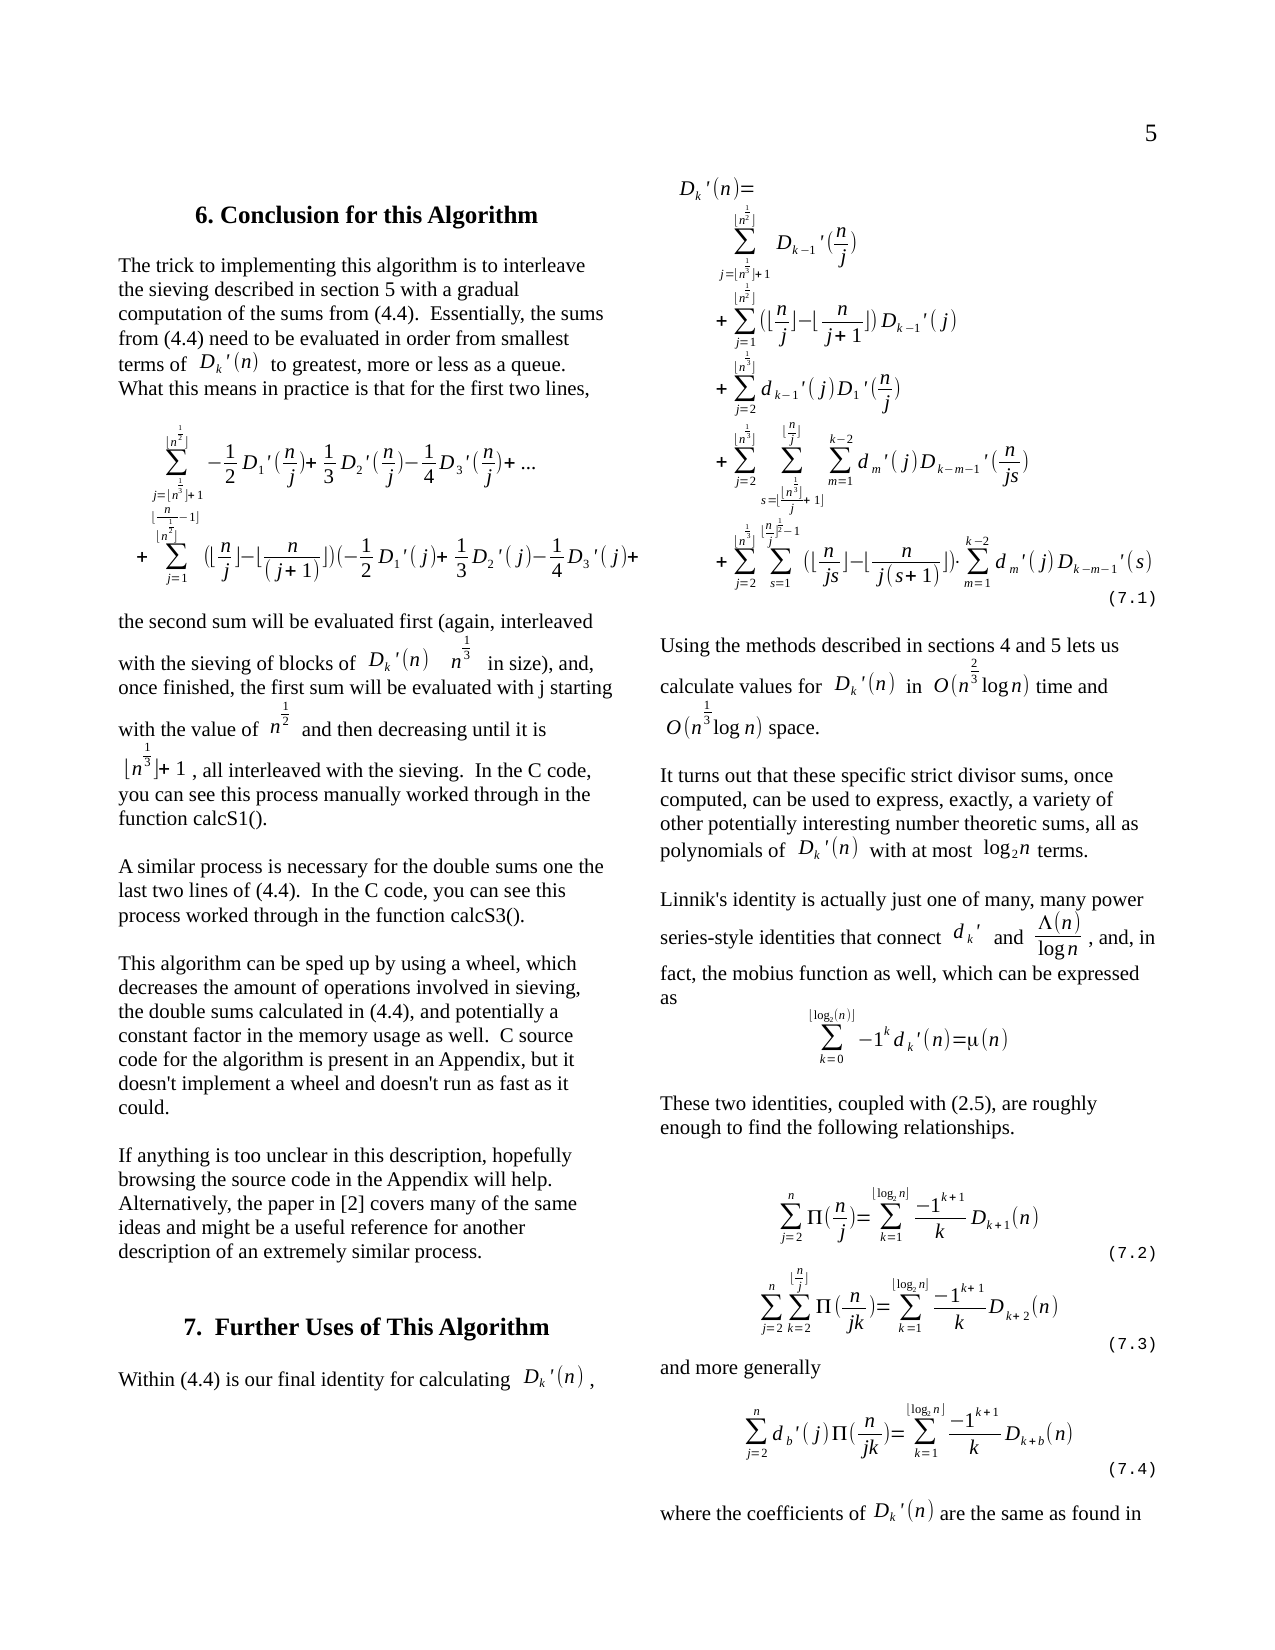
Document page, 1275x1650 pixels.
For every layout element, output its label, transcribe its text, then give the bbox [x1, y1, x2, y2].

text (7.2) [660, 1245, 1157, 1264]
text the second sum will be evaluated first (again, interleaved with the sieving of blocks of in size), and, once finished, the first sum will be evaluated with j starting with the value of and then decreasing until it is , all interleaved with the sieving. In the C code, you can see this process manually worked through in the function calcS1(). [118, 609, 615, 830]
text It turns out that these specific strict divisor sums, once computed, can be used to express, exactly, a variety of other potentially interesting number theoretic sums, all as polynomials of with at most terms. [660, 763, 1157, 862]
text where the coefficients ofare the same as found in [660, 1498, 1157, 1525]
text (7.1) [660, 590, 1157, 609]
text The trick to implementing this algorithm is to interleave the sieving described in section 5 with a gradual computation of the sums from (4.4). Essentially, the sums from (4.4) need to be evaluated in order from smallest terms of to greatest, more or less as a queue. What this means in practice is that for the first two lines, [118, 253, 615, 400]
text Within (4.4) is our final identity for calculating , [118, 1364, 615, 1391]
text Using the methods described in sections 4 and 5 lets us calculate values for in time andspace. [660, 633, 1157, 739]
text (7.3) [660, 1336, 1157, 1354]
text (7.4) [660, 1461, 1157, 1479]
text 7. Further Uses of This Algorithm [118, 1312, 615, 1340]
text and more generally [660, 1354, 1157, 1379]
text 6. Conclusion for this Algorithm [118, 200, 615, 229]
text These two identities, coupled with (2.5), are roughly enough to find the following relationships. [660, 1091, 1157, 1139]
text Linnik's identity is actually just one of many, many power series-style identities that connect and , and, in fact, the mobius function as well, which can be expressed as [660, 887, 1157, 1009]
text If anything is too unclear in this description, hopefully browsing the source code in the Appendix will help. Alternatively, the paper in [2] covers many of the same ideas and might be a useful reference for another description of an extremely similar process. [118, 1143, 615, 1263]
text A similar process is necessary for the double sums one the last two lines of (4.4). In the C code, you can see this process worked through in the function calcS3(). [118, 854, 615, 927]
text This algorithm can be sped up by using a wheel, which decreases the amount of operations involved in sieving, the double sums calculated in (4.4), and potentially a constant factor in the memory usage as well. C source code for the algorithm is present in an Appendix, but it doesn't implement a wheel and doesn't run as fast as it could. [118, 951, 615, 1119]
